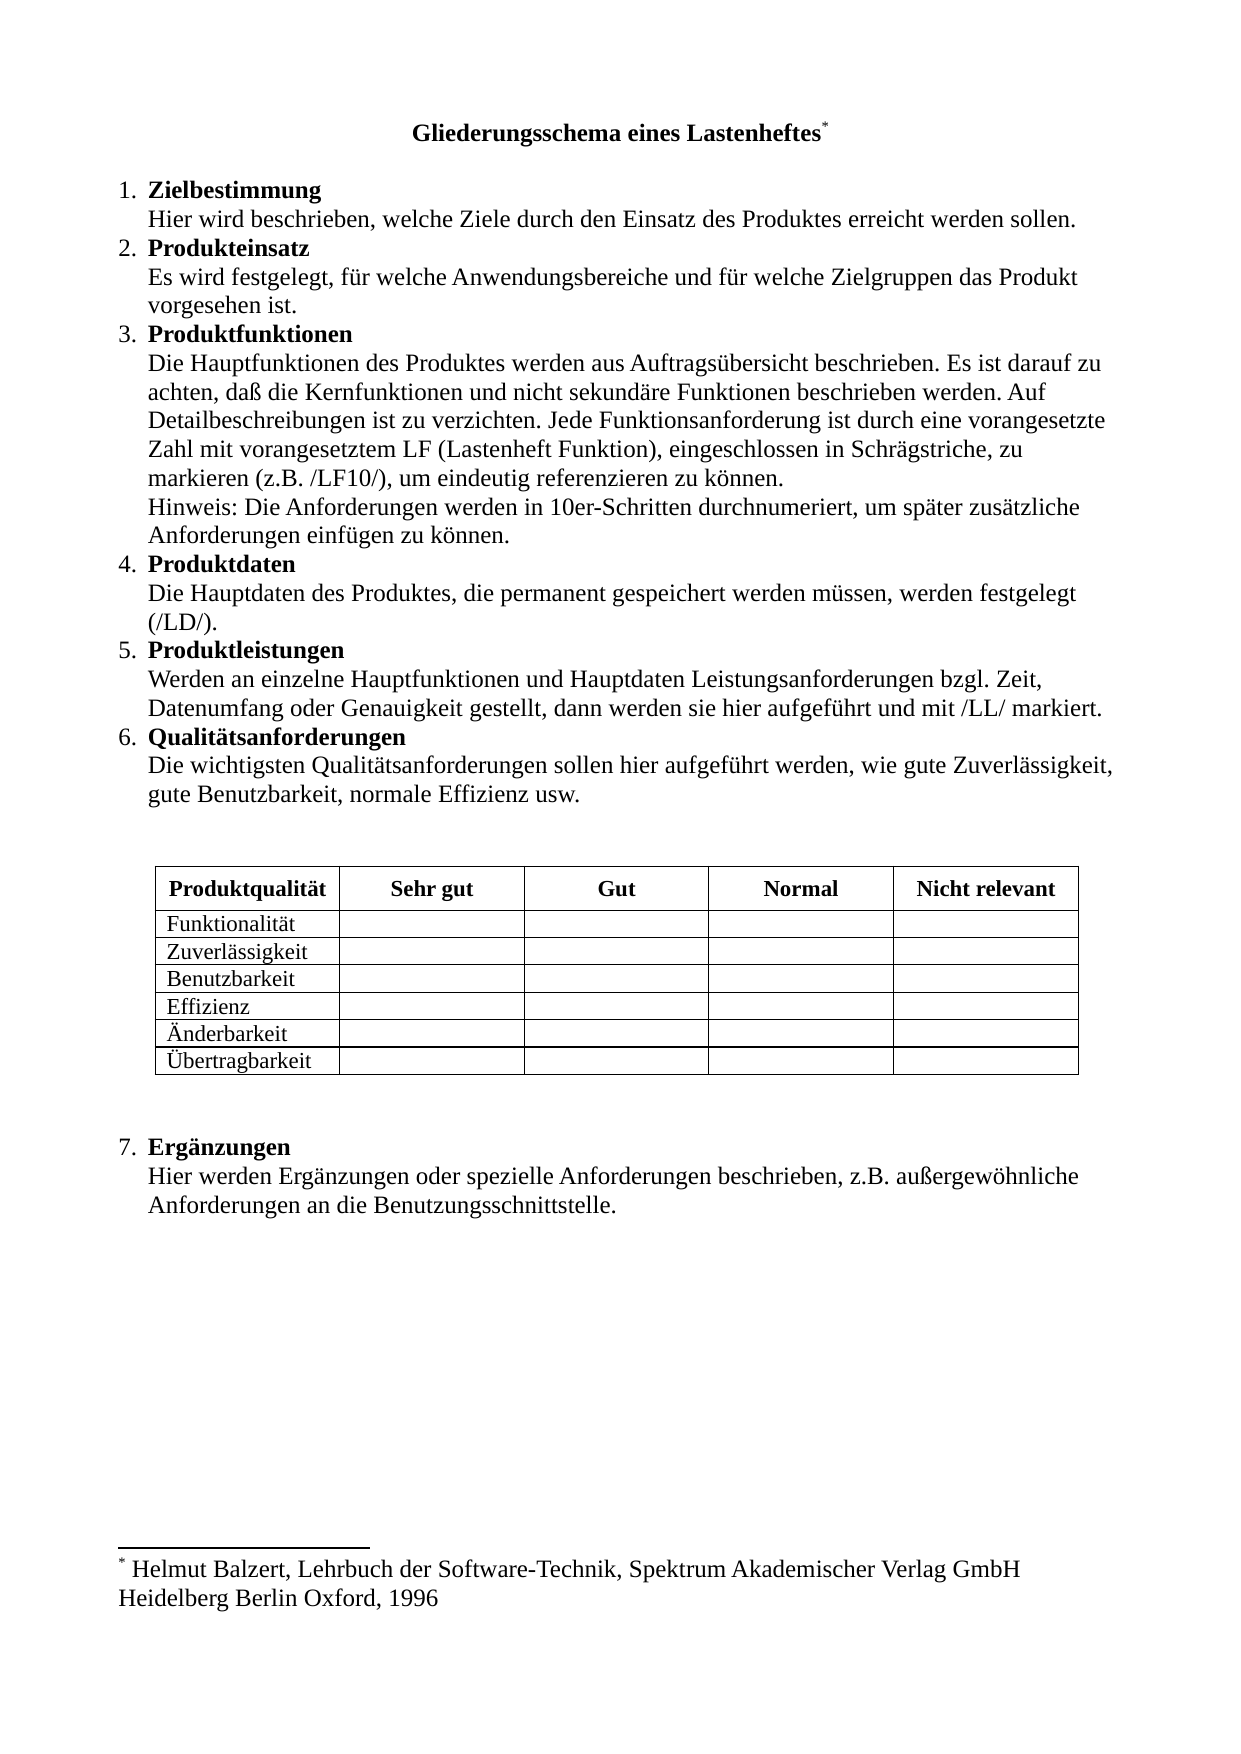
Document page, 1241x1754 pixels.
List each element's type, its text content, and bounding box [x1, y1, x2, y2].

table_cell [709, 1020, 893, 1046]
list Ergänzungen Hier werden Ergänzungen oder spezielle Anforderungen beschrieben, z.B. außergewöhnliche Anforderungen an die Benutzungsschnittstelle. [118, 1132, 1122, 1219]
table_cell [340, 1048, 524, 1074]
table_cell [525, 1048, 708, 1074]
text Helmut Balzert, Lehrbuch der Software-Technik, Spektrum Akademischer Verlag GmbH Heidelberg Berlin Oxford, 1996 [118, 1554, 1122, 1612]
table_cell [894, 993, 1078, 1019]
list Qualitätsanforderungen Die wichtigsten Qualitätsanforderungen sollen hier aufgeführt werden, wie gute Zuverlässigkeit, gute Benutzbarkeit, normale Effizienz usw. [118, 722, 1122, 808]
table_cell Zuverlässigkeit [156, 938, 339, 964]
table_cell Effizienz [156, 993, 339, 1019]
table_cell [340, 1020, 524, 1046]
table_cell [894, 1020, 1078, 1046]
table_header Produktqualität [156, 867, 339, 909]
list Produktdaten Die Hauptdaten des Produktes, die permanent gespeichert werden müssen, werden festgelegt (/LD/). [118, 549, 1122, 636]
table_cell [340, 965, 524, 992]
table_cell [525, 965, 708, 992]
table_cell Übertragbarkeit [156, 1048, 339, 1074]
table_header Gut [525, 867, 708, 909]
table_cell [340, 993, 524, 1019]
table_cell [894, 965, 1078, 992]
text Gliederungsschema eines Lastenheftes [118, 118, 1122, 147]
table_cell [340, 938, 524, 964]
table_cell Funktionalität [156, 911, 339, 937]
table_cell [709, 993, 893, 1019]
table_cell [525, 993, 708, 1019]
list Produktfunktionen Die Hauptfunktionen des Produktes werden aus Auftragsübersicht beschrieben. Es ist darauf zu achten, daß die Kernfunktionen und nicht sekundäre Funktionen beschrieben werden. Auf Detailbeschreibungen ist zu verzichten. Jede Funktionsanforderung ist durch eine vorangesetzte Zahl mit vorangesetztem LF (Lastenheft Funktion), eingeschlossen in Schrägstriche, zu markieren (z.B. /LF10/), um eindeutig referenzieren zu können. Hinweis: Die Anforderungen werden in 10er-Schritten durchnumeriert, um später zusätzliche Anforderungen einfügen zu können. [118, 319, 1122, 549]
table_cell Benutzbarkeit [156, 965, 339, 992]
table_header Nicht relevant [894, 867, 1078, 909]
table_cell [894, 938, 1078, 964]
table_cell [709, 965, 893, 992]
table_cell [894, 911, 1078, 937]
table_cell [709, 1048, 893, 1074]
table_cell [894, 1048, 1078, 1074]
table_cell [525, 1020, 708, 1046]
list Zielbestimmung Hier wird beschrieben, welche Ziele durch den Einsatz des Produktes erreicht werden sollen. [118, 176, 1122, 233]
table_header Sehr gut [340, 867, 524, 909]
table_cell [709, 911, 893, 937]
table_cell [709, 938, 893, 964]
list Produktleistungen Werden an einzelne Hauptfunktionen und Hauptdaten Leistungsanforderungen bzgl. Zeit, Datenumfang oder Genauigkeit gestellt, dann werden sie hier aufgeführt und mit /LL/ markiert. [118, 636, 1122, 722]
table_cell [525, 938, 708, 964]
table_cell [525, 911, 708, 937]
table_header Normal [709, 867, 893, 909]
table_cell Änderbarkeit [156, 1020, 339, 1046]
list Produkteinsatz Es wird festgelegt, für welche Anwendungsbereiche und für welche Zielgruppen das Produkt vorgesehen ist. [118, 233, 1122, 319]
table_cell [340, 911, 524, 937]
